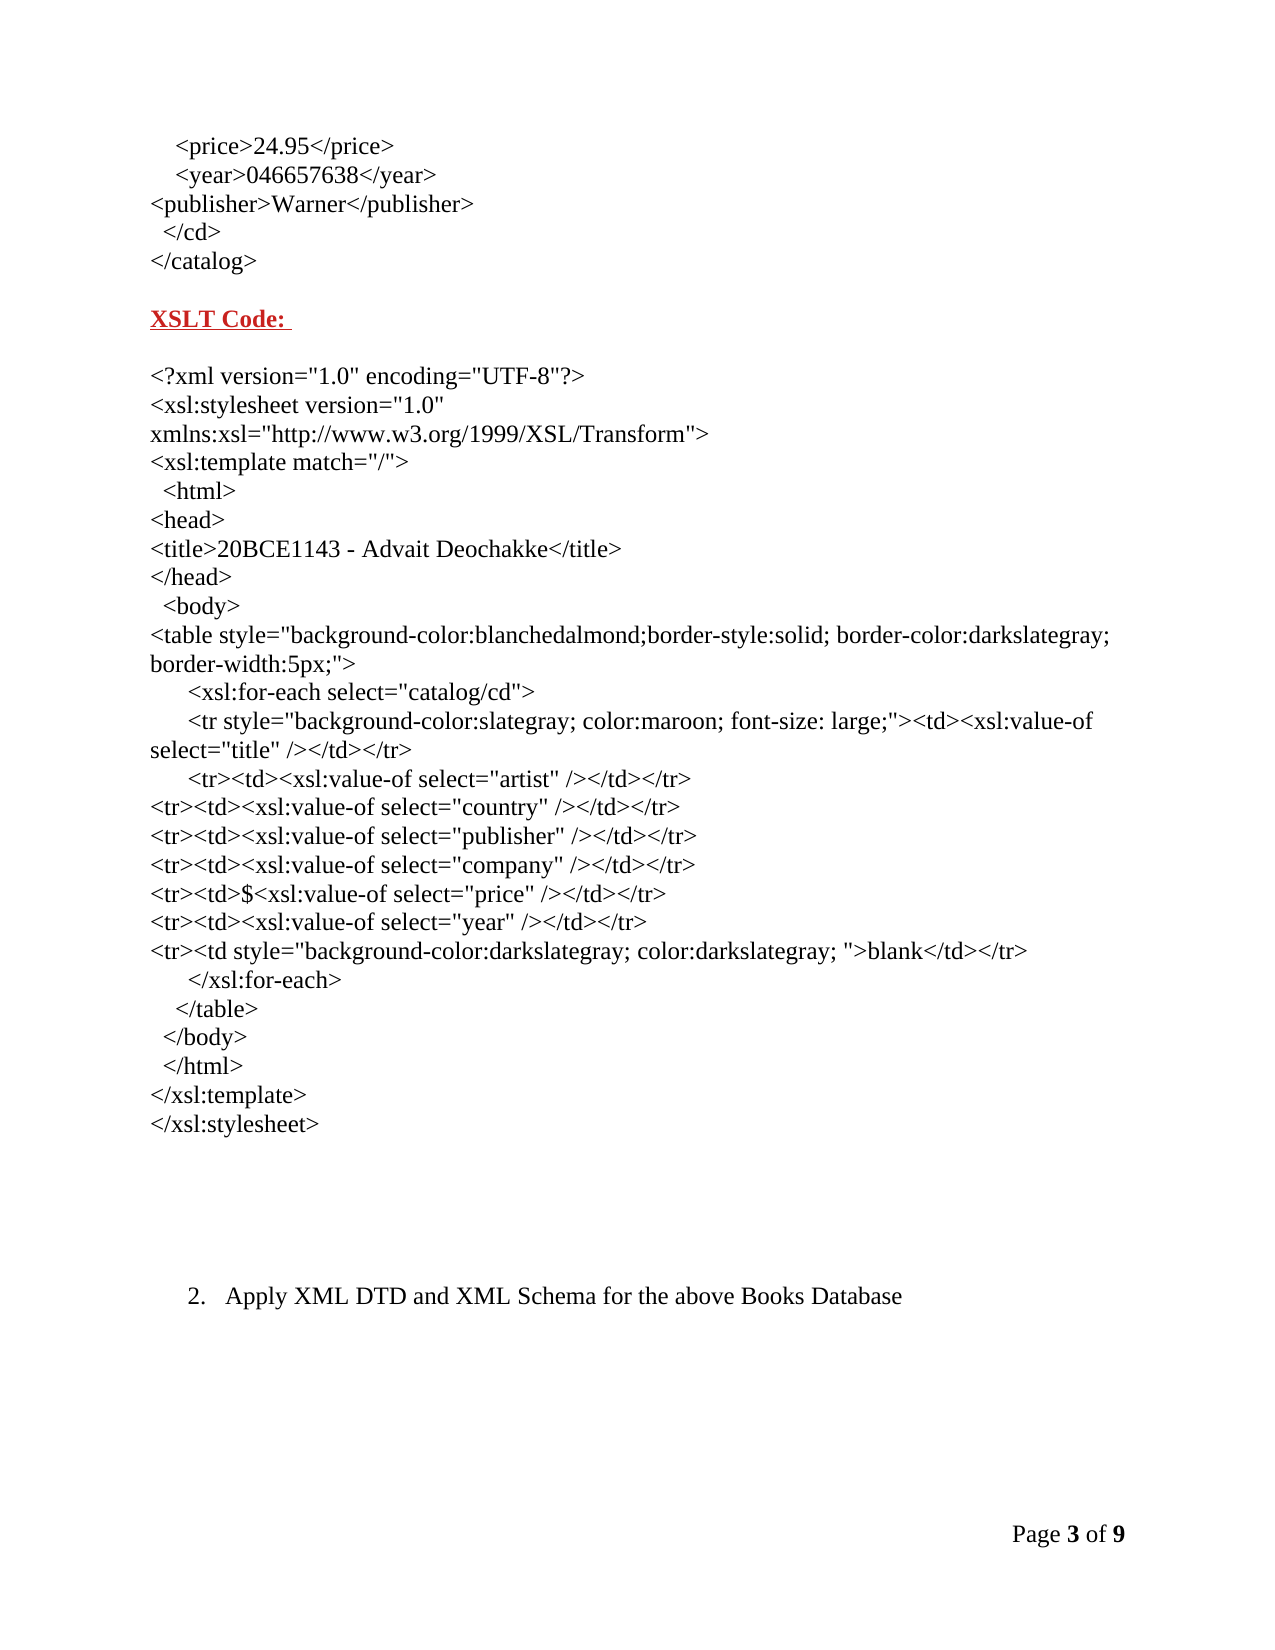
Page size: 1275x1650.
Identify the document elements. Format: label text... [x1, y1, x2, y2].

text xmlns:xsl="http://www.w3.org/1999/XSL/Transform"> [150, 419, 1125, 447]
text <xsl:template match="/"> [150, 447, 1125, 476]
text </body> [150, 1022, 1125, 1051]
text XSLT Code: [150, 304, 1125, 332]
text <body> [150, 591, 1125, 620]
text <publisher>Warner</publisher> [150, 189, 1125, 217]
text <tr><td><xsl:value-of select="publisher" /></td></tr> [150, 821, 1125, 850]
text </head> [150, 562, 1125, 591]
text </xsl:for-each> [150, 965, 1125, 994]
text <tr><td><xsl:value-of select="country" /></td></tr> [150, 792, 1125, 821]
text </cd> [150, 217, 1125, 246]
text </table> [150, 994, 1125, 1022]
text <xsl:stylesheet version="1.0" [150, 390, 1125, 419]
text <tr><td style="background-color:darkslategray; color:darkslategray; ">blank</td></tr> [150, 936, 1125, 965]
text </xsl:stylesheet> [150, 1109, 1125, 1137]
text <year>046657638</year> [150, 160, 1125, 189]
text <tr><td>$<xsl:value-of select="price" /></td></tr> [150, 879, 1125, 907]
text </xsl:template> [150, 1080, 1125, 1109]
text </catalog> [150, 246, 1125, 275]
text </html> [150, 1051, 1125, 1080]
text <tr><td><xsl:value-of select="artist" /></td></tr> [150, 764, 1125, 792]
list Apply XML DTD and XML Schema for the above Books Database [187, 1281, 1125, 1310]
text <head> [150, 505, 1125, 534]
text <xsl:for-each select="catalog/cd"> [150, 677, 1125, 706]
text <tr><td><xsl:value-of select="company" /></td></tr> [150, 850, 1125, 879]
text <price>24.95</price> [150, 131, 1125, 160]
text <tr><td><xsl:value-of select="year" /></td></tr> [150, 907, 1125, 936]
text <table style="background-color:blanchedalmond;border-style:solid; border-color:darkslategray; border-width:5px;"> [150, 620, 1125, 677]
text <?xml version="1.0" encoding="UTF-8"?> [150, 361, 1125, 390]
text <title>20BCE1143 - Advait Deochakke</title> [150, 534, 1125, 562]
text <html> [150, 476, 1125, 505]
text <tr style="background-color:slategray; color:maroon; font-size: large;"><td><xsl:value-of select="title" /></td></tr> [150, 706, 1125, 764]
